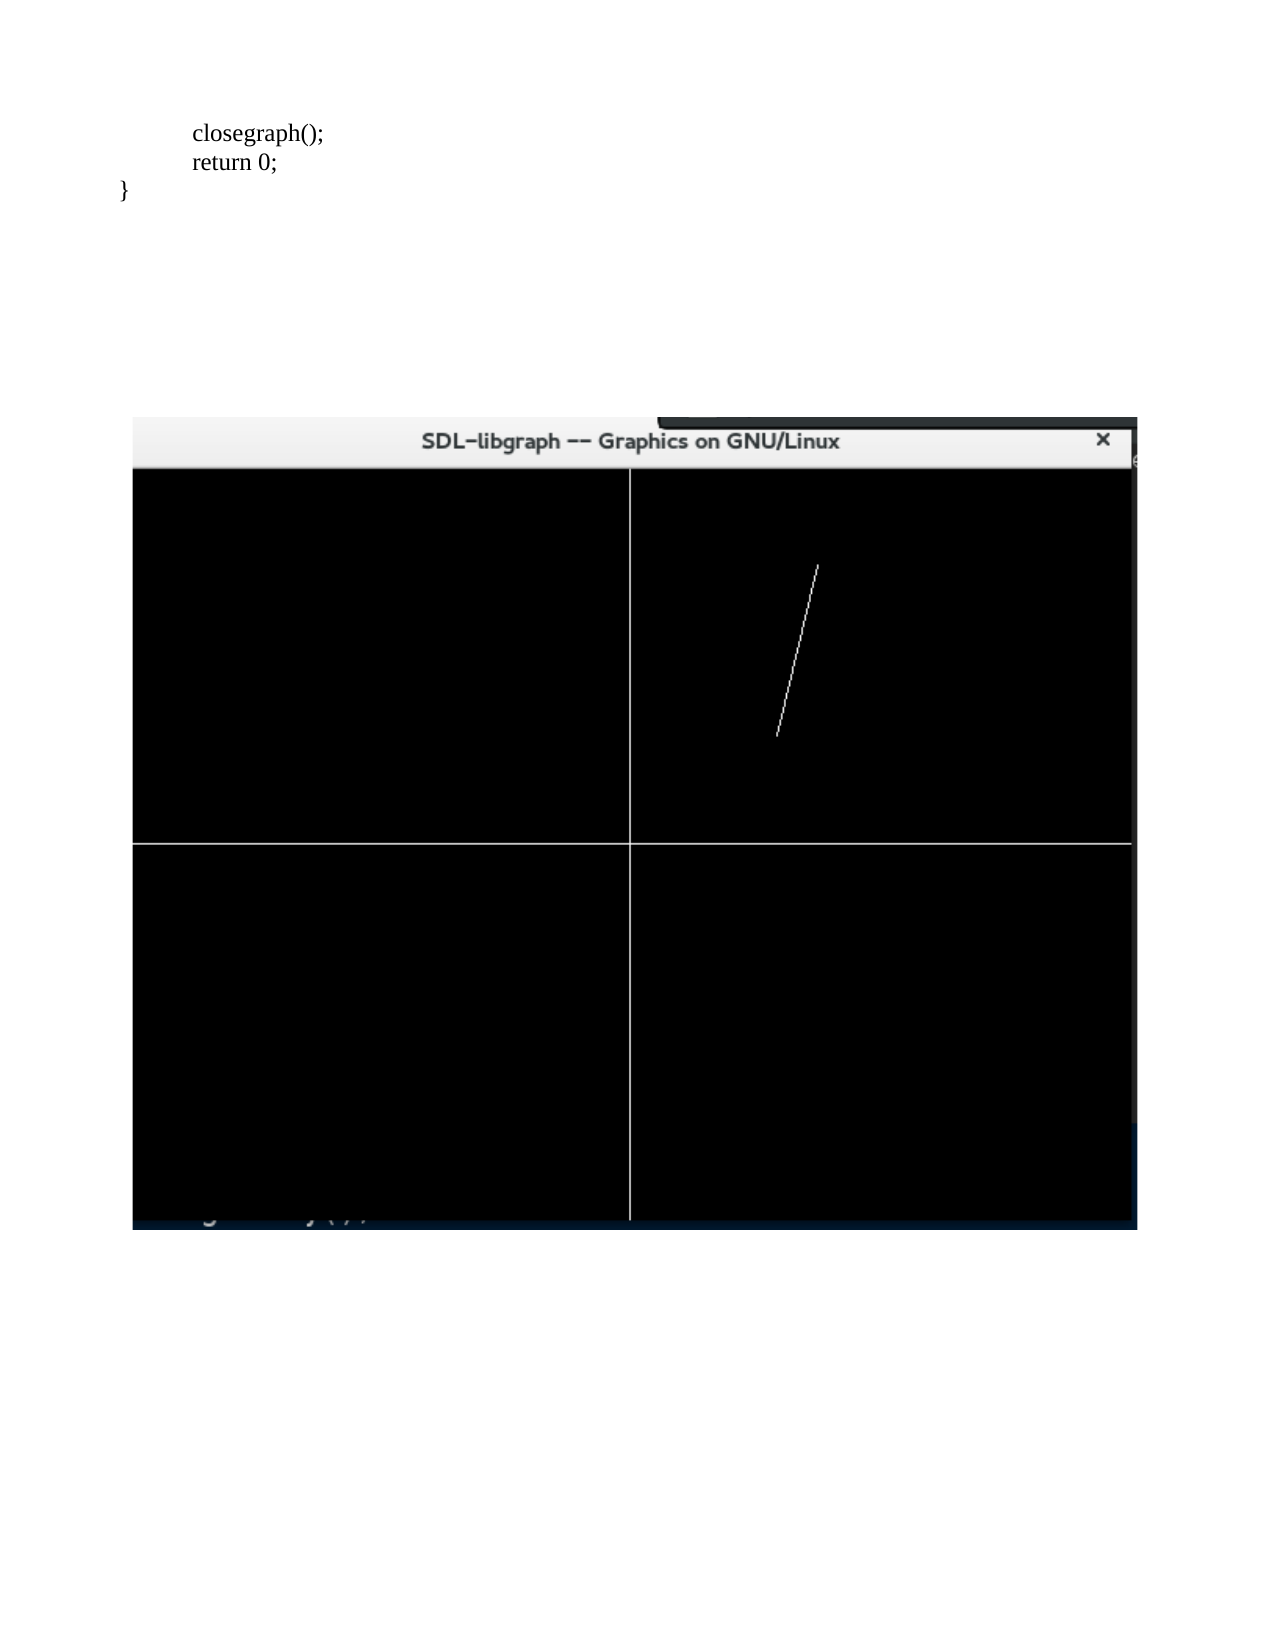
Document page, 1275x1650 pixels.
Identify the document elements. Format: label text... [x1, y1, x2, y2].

text closegraph(); [118, 118, 1157, 147]
text return 0; [118, 147, 1157, 176]
text } [118, 176, 1157, 204]
